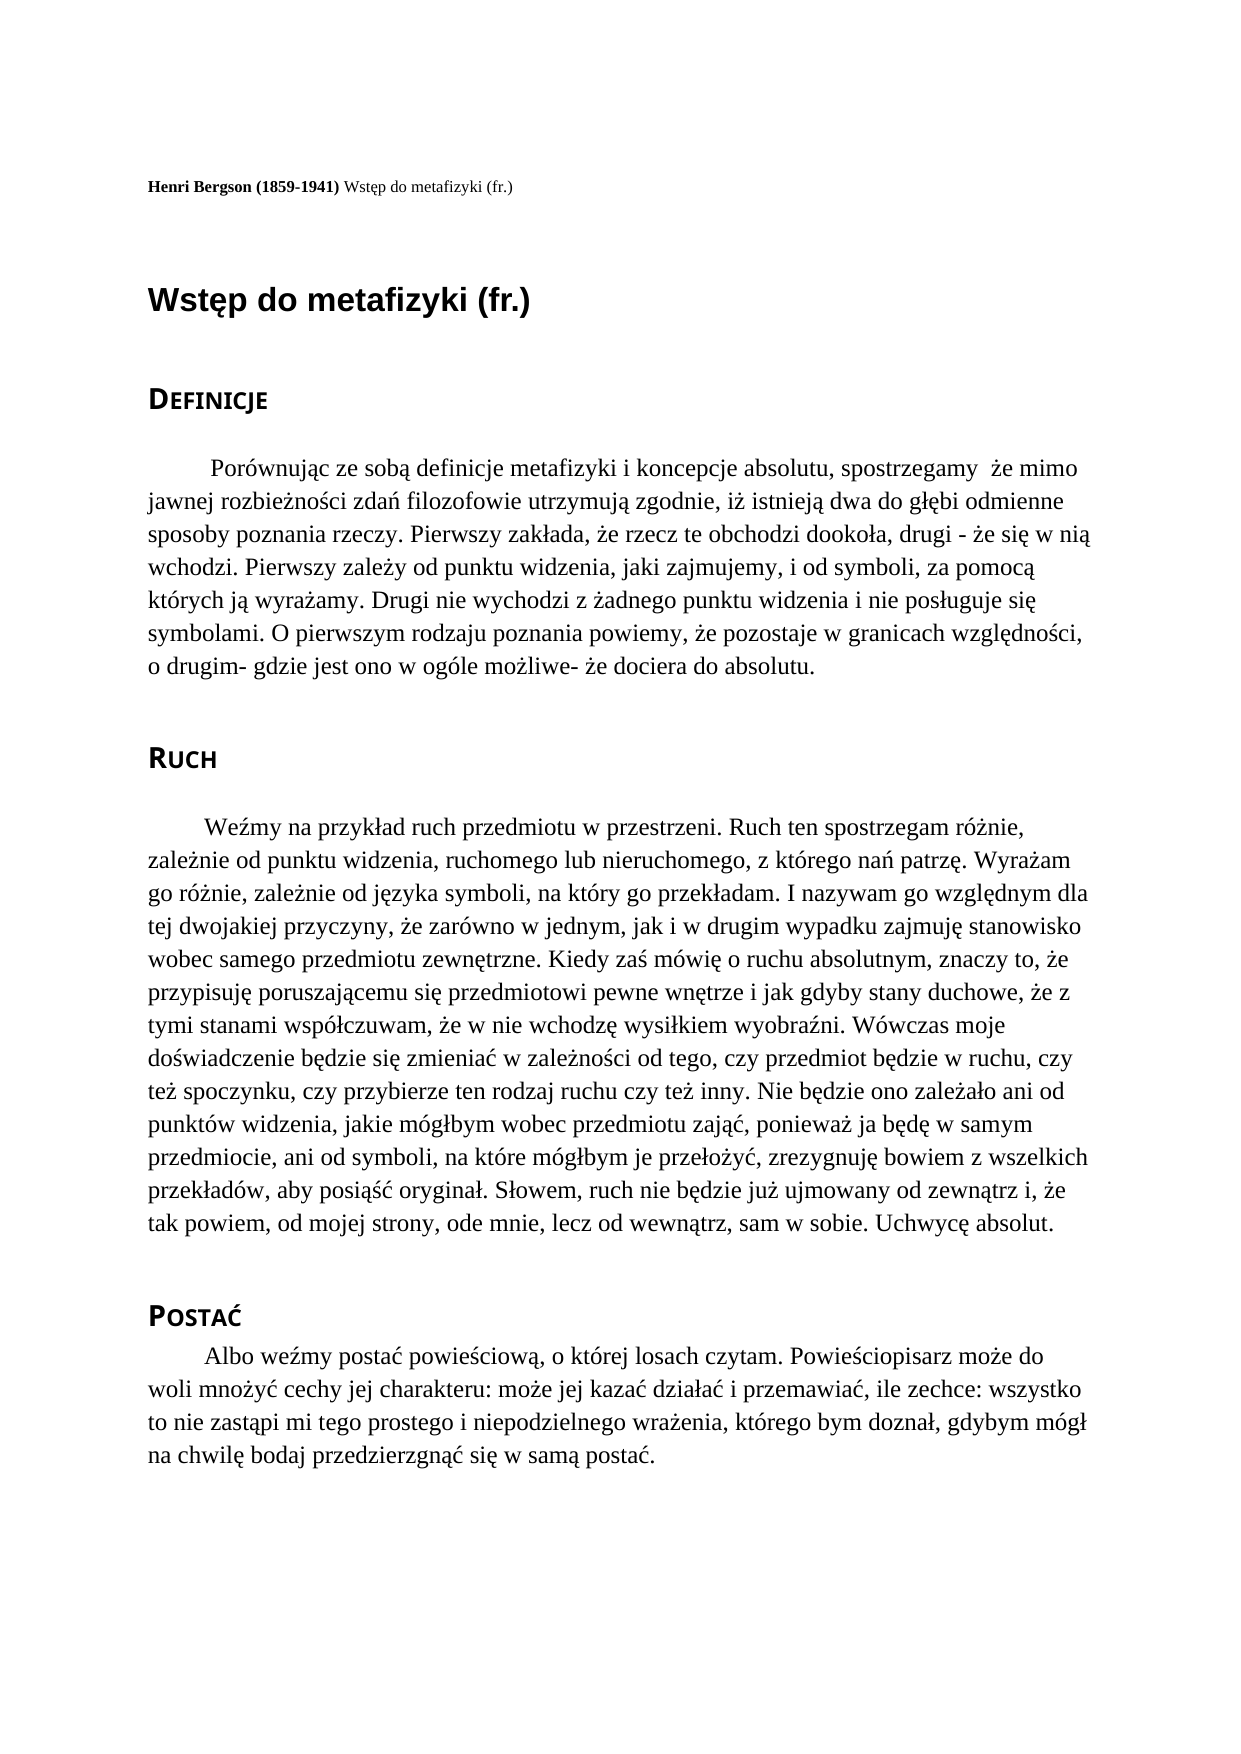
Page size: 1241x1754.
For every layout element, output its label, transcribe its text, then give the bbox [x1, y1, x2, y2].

text Weźmy na przykład ruch przedmiotu w przestrzeni. Ruch ten spostrzegam różnie, zależnie od punktu widzenia, ruchomego lub nieruchomego, z którego nań patrzę. Wyrażam go różnie, zależnie od języka symboli, na który go przekładam. I nazywam go względnym dla tej dwojakiej przyczyny, że zarówno w jednym, jak i w drugim wypadku zajmuję stanowisko wobec samego przedmiotu zewnętrzne. Kiedy zaś mówię o ruchu absolutnym, znaczy to, że przypisuję poruszającemu się przedmiotowi pewne wnętrze i jak gdyby stany duchowe, że z tymi stanami współczuwam, że w nie wchodzę wysiłkiem wyobraźni. Wówczas moje doświadczenie będzie się zmieniać w zależności od tego, czy przedmiot będzie w ruchu, czy też spoczynku, czy przybierze ten rodzaj ruchu czy też inny. Nie będzie ono zależało ani od punktów widzenia, jakie mógłbym wobec przedmiotu zająć, ponieważ ja będę w samym przedmiocie, ani od symboli, na które mógłbym je przełożyć, zrezygnuję bowiem z wszelkich przekładów, aby posiąść oryginał. Słowem, ruch nie będzie już ujmowany od zewnątrz i, że tak powiem, od mojej strony, ode mnie, lecz od wewnątrz, sam w sobie. Uchwycę absolut. [148, 812, 1092, 1237]
subtitle Ruch [148, 738, 1092, 777]
text Porównując ze sobą definicje metafizyki i koncepcje absolutu, spostrzegamy że mimo jawnej rozbieżności zdań filozofowie utrzymują zgodnie, iż istnieją dwa do głębi odmienne sposoby poznania rzeczy. Pierwszy zakłada, że rzecz te obchodzi dookoła, drugi - że się w nią wchodzi. Pierwszy zależy od punktu widzenia, jaki zajmujemy, i od symboli, za pomocą których ją wyrażamy. Drugi nie wychodzi z żadnego punktu widzenia i nie posługuje się symbolami. O pierwszym rodzaju poznania powiemy, że pozostaje w granicach względności, o drugim- gdzie jest ono w ogóle możliwe- że dociera do absolutu. [148, 453, 1092, 679]
text Albo weźmy postać powieściową, o której losach czytam. Powieściopisarz może do woli mnożyć cechy jej charakteru: może jej kazać działać i przemawiać, ile zechce: wszystko to nie zastąpi mi tego prostego i niepodzielnego wrażenia, którego bym doznał, gdybym mógł na chwilę bodaj przedzierzgnąć się w samą postać. [148, 1341, 1092, 1469]
subtitle Postać [148, 1295, 1092, 1335]
subtitle Wstęp do metafizyki (fr.) [148, 279, 1092, 318]
subtitle Definicje [148, 378, 1092, 418]
